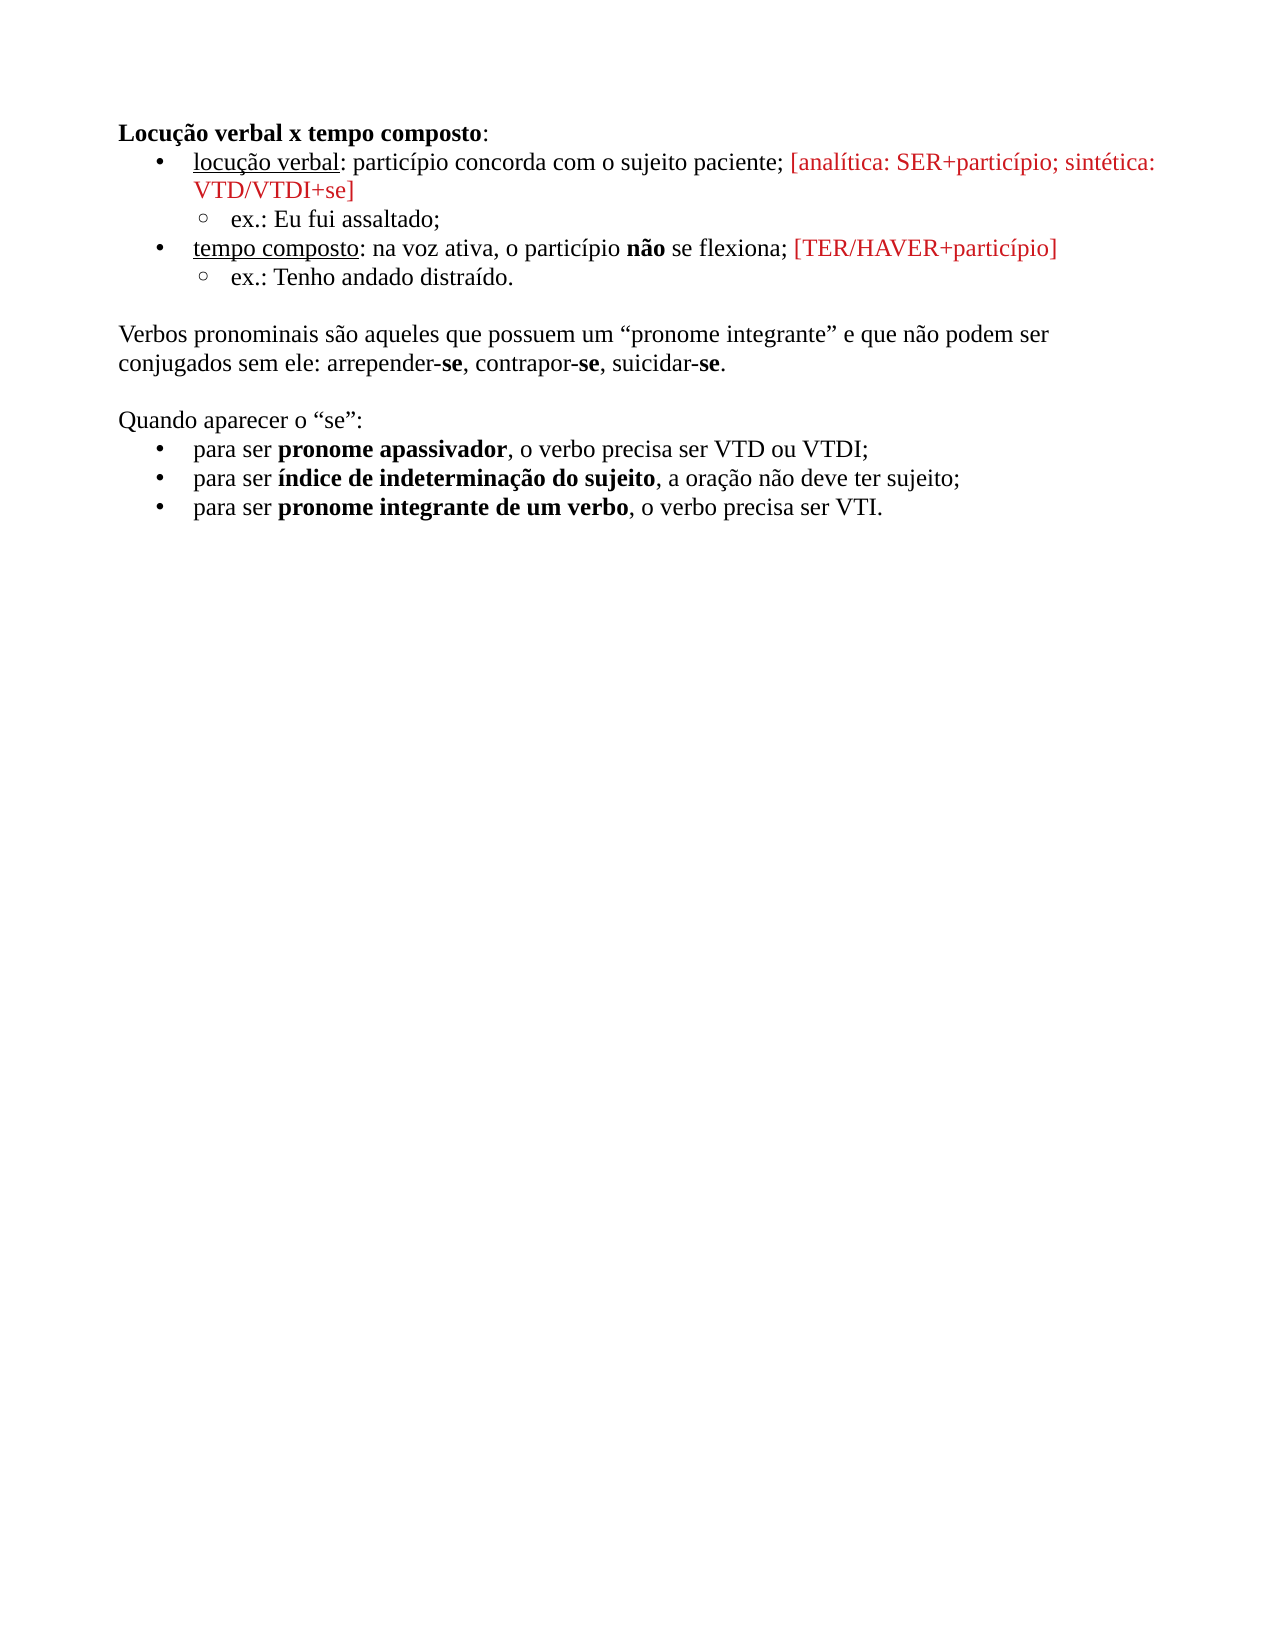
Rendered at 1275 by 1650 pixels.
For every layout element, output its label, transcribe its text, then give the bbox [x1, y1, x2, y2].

list tempo composto: na voz ativa, o particípio não se flexiona; [TER/HAVER+particípio] [156, 233, 1157, 262]
text Locução verbal x tempo composto: [118, 118, 1157, 147]
list locução verbal: particípio concorda com o sujeito paciente; [analítica: SER+particípio; sintética: VTD/VTDI+se] [156, 147, 1157, 204]
list ex.: Eu fui assaltado; [193, 204, 1157, 233]
text Verbos pronominais são aqueles que possuem um “pronome integrante” e que não podem ser conjugados sem ele: arrepender-se, contrapor-se, suicidar-se. [118, 319, 1157, 377]
list para ser índice de indeterminação do sujeito, a oração não deve ter sujeito; [156, 463, 1157, 492]
list para ser pronome integrante de um verbo, o verbo precisa ser VTI. [156, 492, 1157, 521]
list para ser pronome apassivador, o verbo precisa ser VTD ou VTDI; [156, 434, 1157, 463]
list ex.: Tenho andado distraído. [193, 262, 1157, 291]
text Quando aparecer o “se”: [118, 406, 1157, 434]
